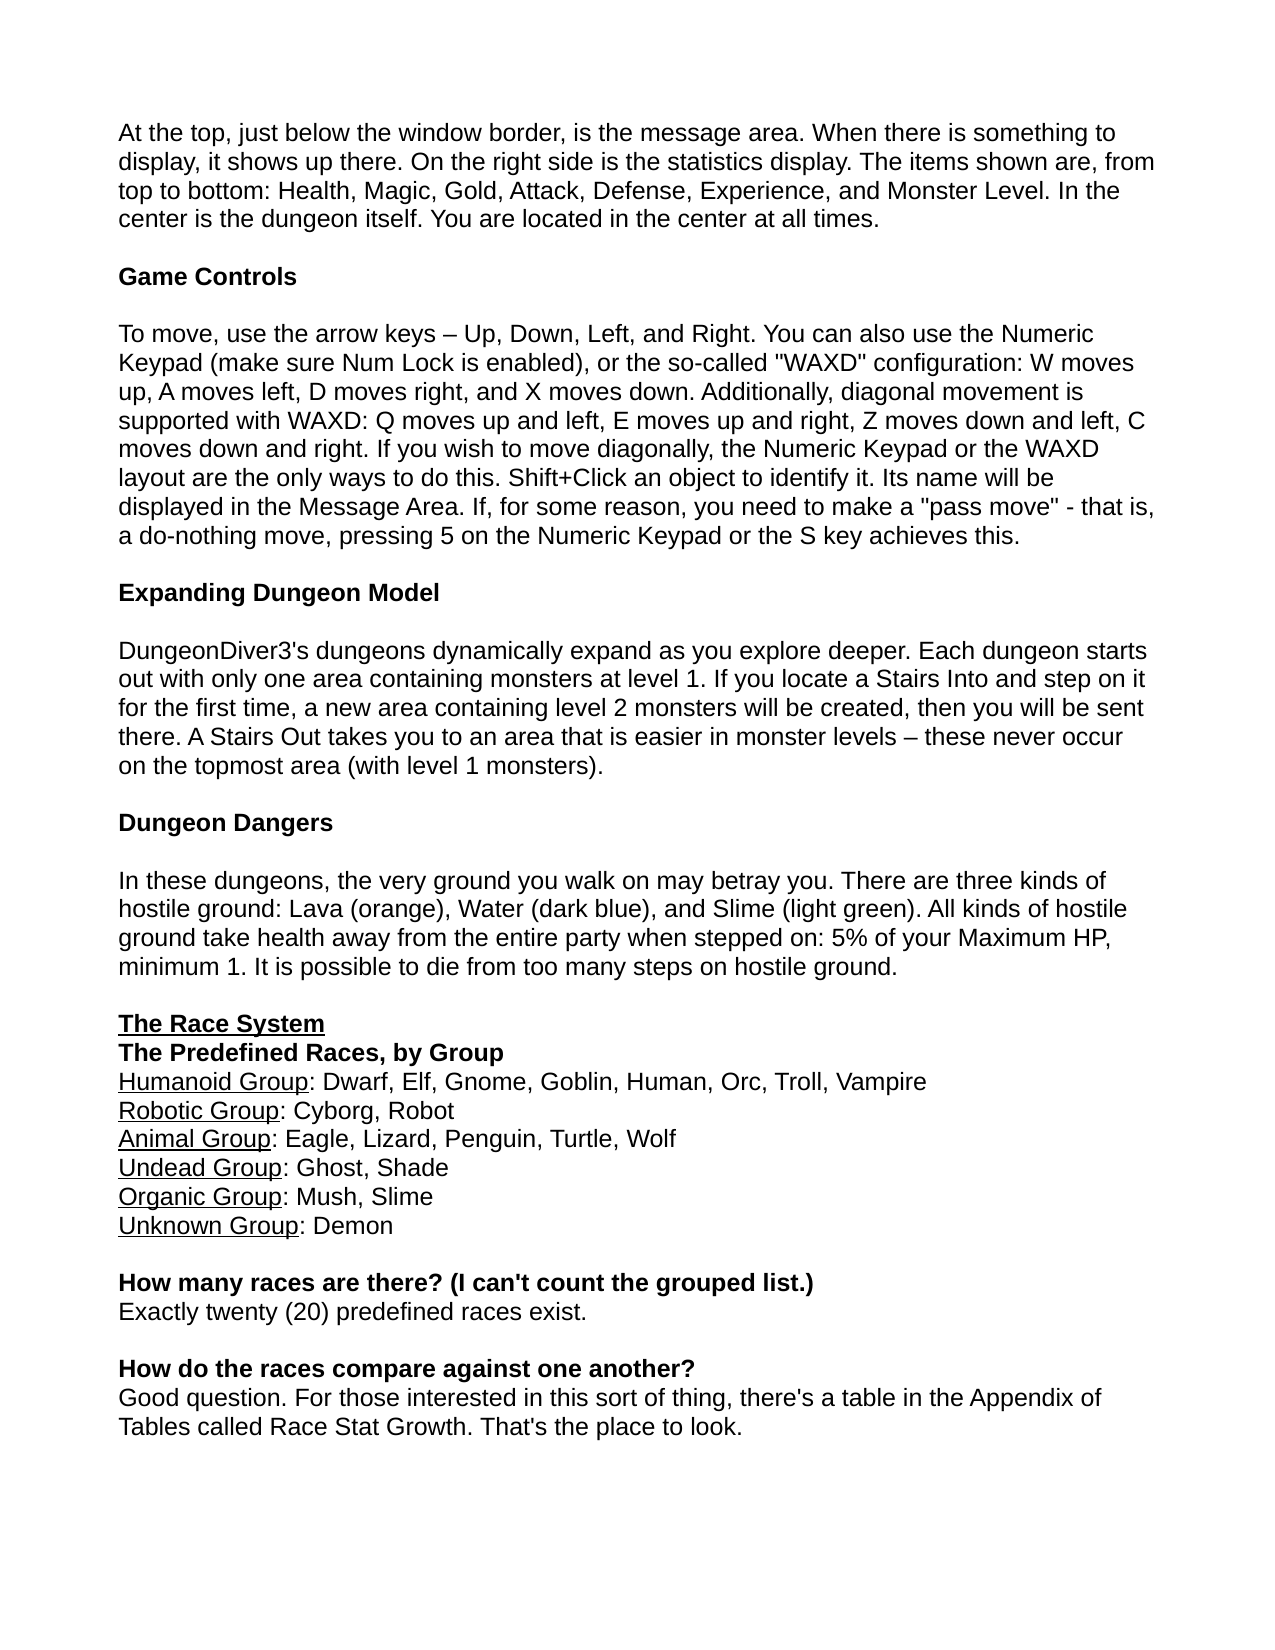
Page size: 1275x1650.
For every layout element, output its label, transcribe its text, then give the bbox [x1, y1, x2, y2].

text Good question. For those interested in this sort of thing, there's a table in the Appendix of Tables called Race Stat Growth. That's the place to look. [118, 1383, 1157, 1441]
text Exactly twenty (20) predefined races exist. [118, 1297, 1157, 1326]
text Robotic Group: Cyborg, Robot [118, 1096, 1157, 1124]
text Expanding Dungeon Model [118, 578, 1157, 607]
text In these dungeons, the very ground you walk on may betray you. There are three kinds of hostile ground: Lava (orange), Water (dark blue), and Slime (light green). All kinds of hostile ground take health away from the entire party when stepped on: 5% of your Maximum HP, minimum 1. It is possible to die from too many steps on hostile ground. [118, 866, 1157, 981]
text To move, use the arrow keys – Up, Down, Left, and Right. You can also use the Numeric Keypad (make sure Num Lock is enabled), or the so-called "WAXD" configuration: W moves up, A moves left, D moves right, and X moves down. Additionally, diagonal movement is supported with WAXD: Q moves up and left, E moves up and right, Z moves down and left, C moves down and right. If you wish to move diagonally, the Numeric Keypad or the WAXD layout are the only ways to do this. Shift+Click an object to identify it. Its name will be displayed in the Message Area. If, for some reason, you need to make a "pass move" - that is, a do-nothing move, pressing 5 on the Numeric Keypad or the S key achieves this. [118, 319, 1157, 549]
text How many races are there? (I can't count the grouped list.) [118, 1268, 1157, 1297]
text Undead Group: Ghost, Shade [118, 1153, 1157, 1182]
text Organic Group: Mush, Slime [118, 1182, 1157, 1211]
text Game Controls [118, 262, 1157, 291]
text Dungeon Dangers [118, 808, 1157, 837]
text The Predefined Races, by Group [118, 1038, 1157, 1067]
text Unknown Group: Demon [118, 1211, 1157, 1239]
text At the top, just below the window border, is the message area. When there is something to display, it shows up there. On the right side is the statistics display. The items shown are, from top to bottom: Health, Magic, Gold, Attack, Defense, Experience, and Monster Level. In the center is the dungeon itself. You are located in the center at all times. [118, 118, 1157, 233]
text The Race System [118, 1009, 1157, 1038]
text DungeonDiver3's dungeons dynamically expand as you explore deeper. Each dungeon starts out with only one area containing monsters at level 1. If you locate a Stairs Into and step on it for the first time, a new area containing level 2 monsters will be created, then you will be sent there. A Stairs Out takes you to an area that is easier in monster levels – these never occur on the topmost area (with level 1 monsters). [118, 636, 1157, 779]
text Animal Group: Eagle, Lizard, Penguin, Turtle, Wolf [118, 1124, 1157, 1153]
text How do the races compare against one another? [118, 1354, 1157, 1383]
text Humanoid Group: Dwarf, Elf, Gnome, Goblin, Human, Orc, Troll, Vampire [118, 1067, 1157, 1096]
